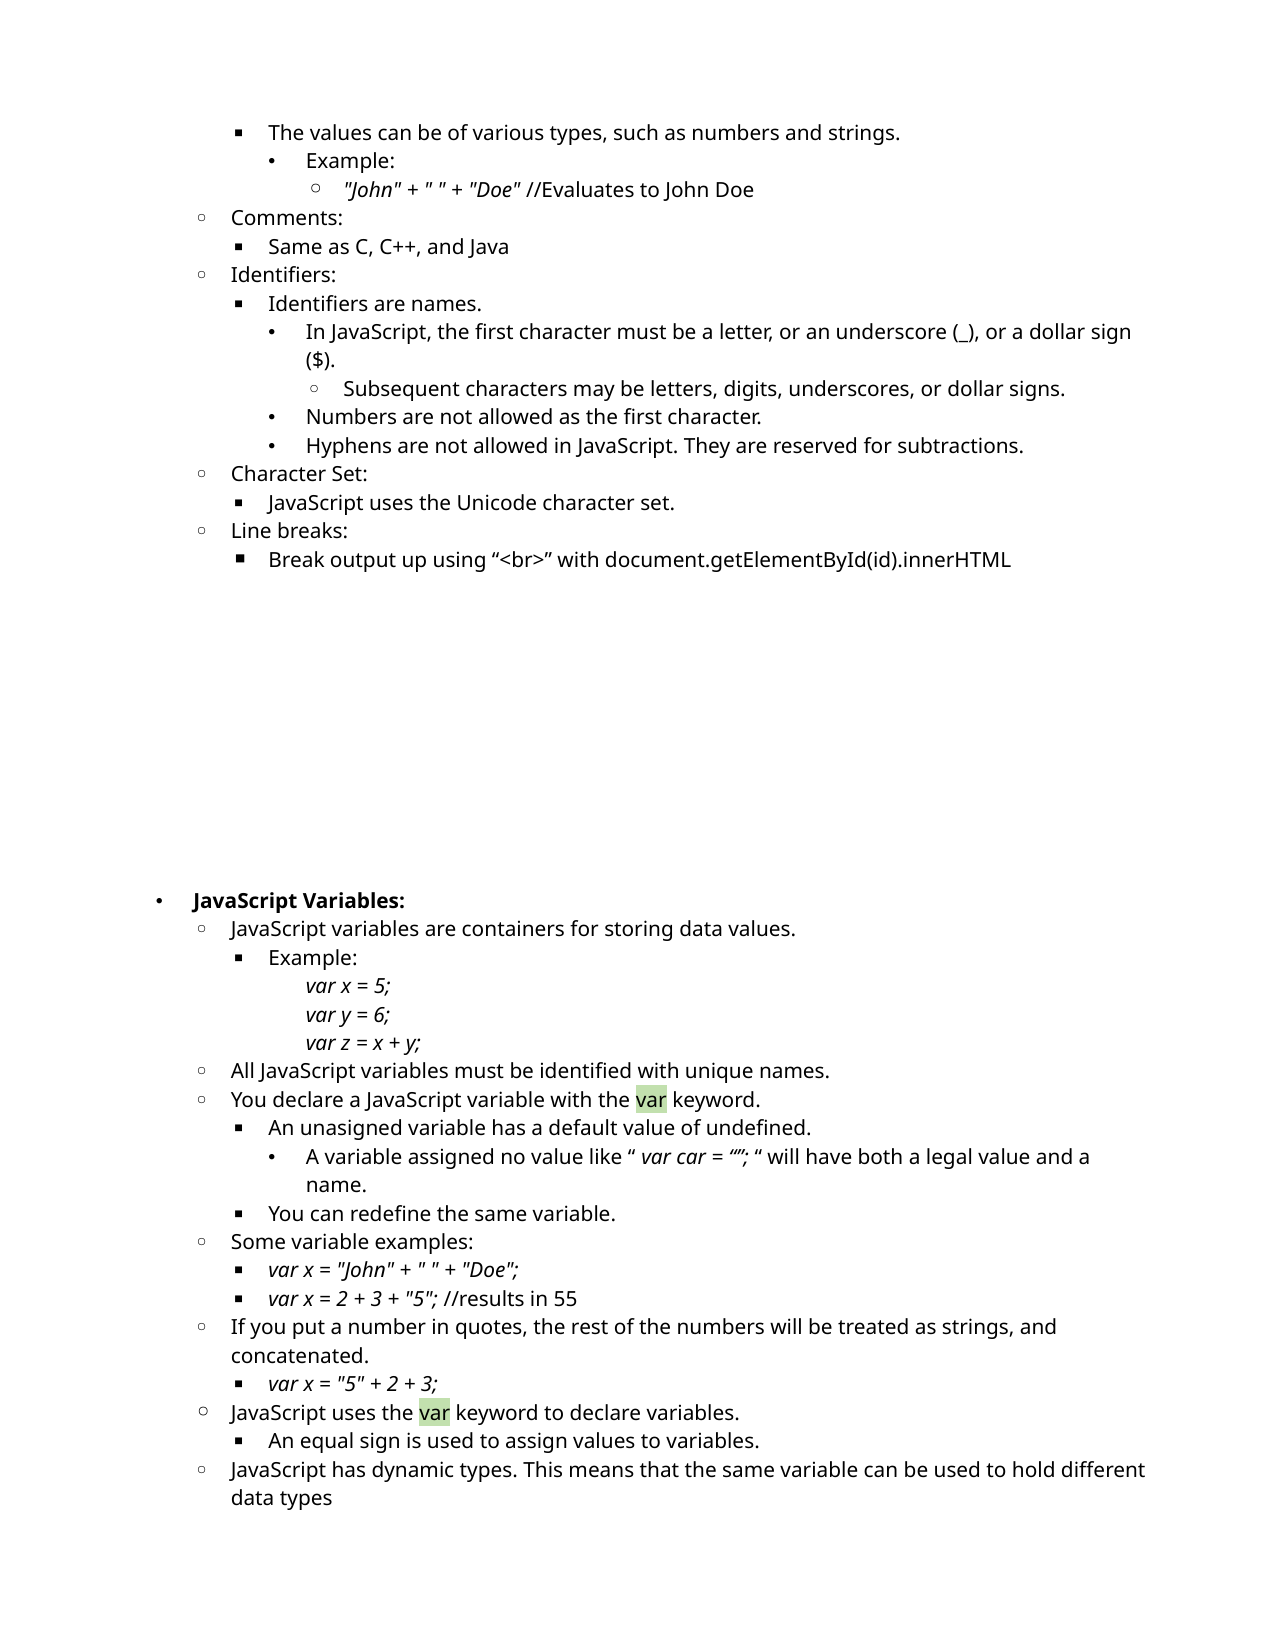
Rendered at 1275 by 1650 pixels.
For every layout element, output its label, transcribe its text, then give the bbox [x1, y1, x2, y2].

list In JavaScript, the first character must be a letter, or an underscore (_), or a dollar sign ($). [268, 317, 1157, 374]
list "John" + " " + "Doe" //Evaluates to John Doe [306, 175, 1157, 203]
list Break output up using “<br>” with document.getElementById(id).innerHTML [231, 545, 1157, 573]
list A variable assigned no value like “ var car = “”; “ will have both a legal value and a name. [268, 1142, 1157, 1199]
list Identifiers: [193, 260, 1157, 289]
list Line breaks: [193, 516, 1157, 545]
list You declare a JavaScript variable with the var keyword. [193, 1085, 1157, 1113]
list Some variable examples: [193, 1227, 1157, 1256]
list Subsequent characters may be letters, digits, underscores, or dollar signs. [306, 374, 1157, 402]
list Same as C, C++, and Java [231, 232, 1157, 260]
list JavaScript has dynamic types. This means that the same variable can be used to hold different data types [193, 1455, 1157, 1512]
list var x = "5" + 2 + 3; [231, 1369, 1157, 1398]
list You can redefine the same variable. [231, 1199, 1157, 1227]
list var z = x + y; [268, 1028, 1157, 1057]
list All JavaScript variables must be identified with unique names. [193, 1057, 1157, 1085]
list Numbers are not allowed as the first character. [268, 402, 1157, 431]
list var x = 2 + 3 + "5"; //results in 55 [231, 1284, 1157, 1312]
list Hyphens are not allowed in JavaScript. They are reserved for subtractions. [268, 431, 1157, 459]
list var x = 5; [268, 971, 1157, 1000]
list The values can be of various types, such as numbers and strings. [231, 118, 1157, 147]
list var y = 6; [268, 1000, 1157, 1028]
list JavaScript Variables: [156, 886, 1157, 914]
list Example: [268, 147, 1157, 175]
list If you put a number in quotes, the rest of the numbers will be treated as strings, and concatenated. [193, 1312, 1157, 1369]
list JavaScript variables are containers for storing data values. [193, 914, 1157, 943]
list Character Set: [193, 459, 1157, 488]
list JavaScript uses the var keyword to declare variables. [193, 1398, 1157, 1426]
list An equal sign is used to assign values to variables. [231, 1426, 1157, 1455]
list var x = "John" + " " + "Doe"; [231, 1256, 1157, 1284]
list Example: [231, 943, 1157, 971]
list Identifiers are names. [231, 289, 1157, 317]
list An unasigned variable has a default value of undefined. [231, 1113, 1157, 1142]
list JavaScript uses the Unicode character set. [231, 488, 1157, 516]
list Comments: [193, 203, 1157, 232]
